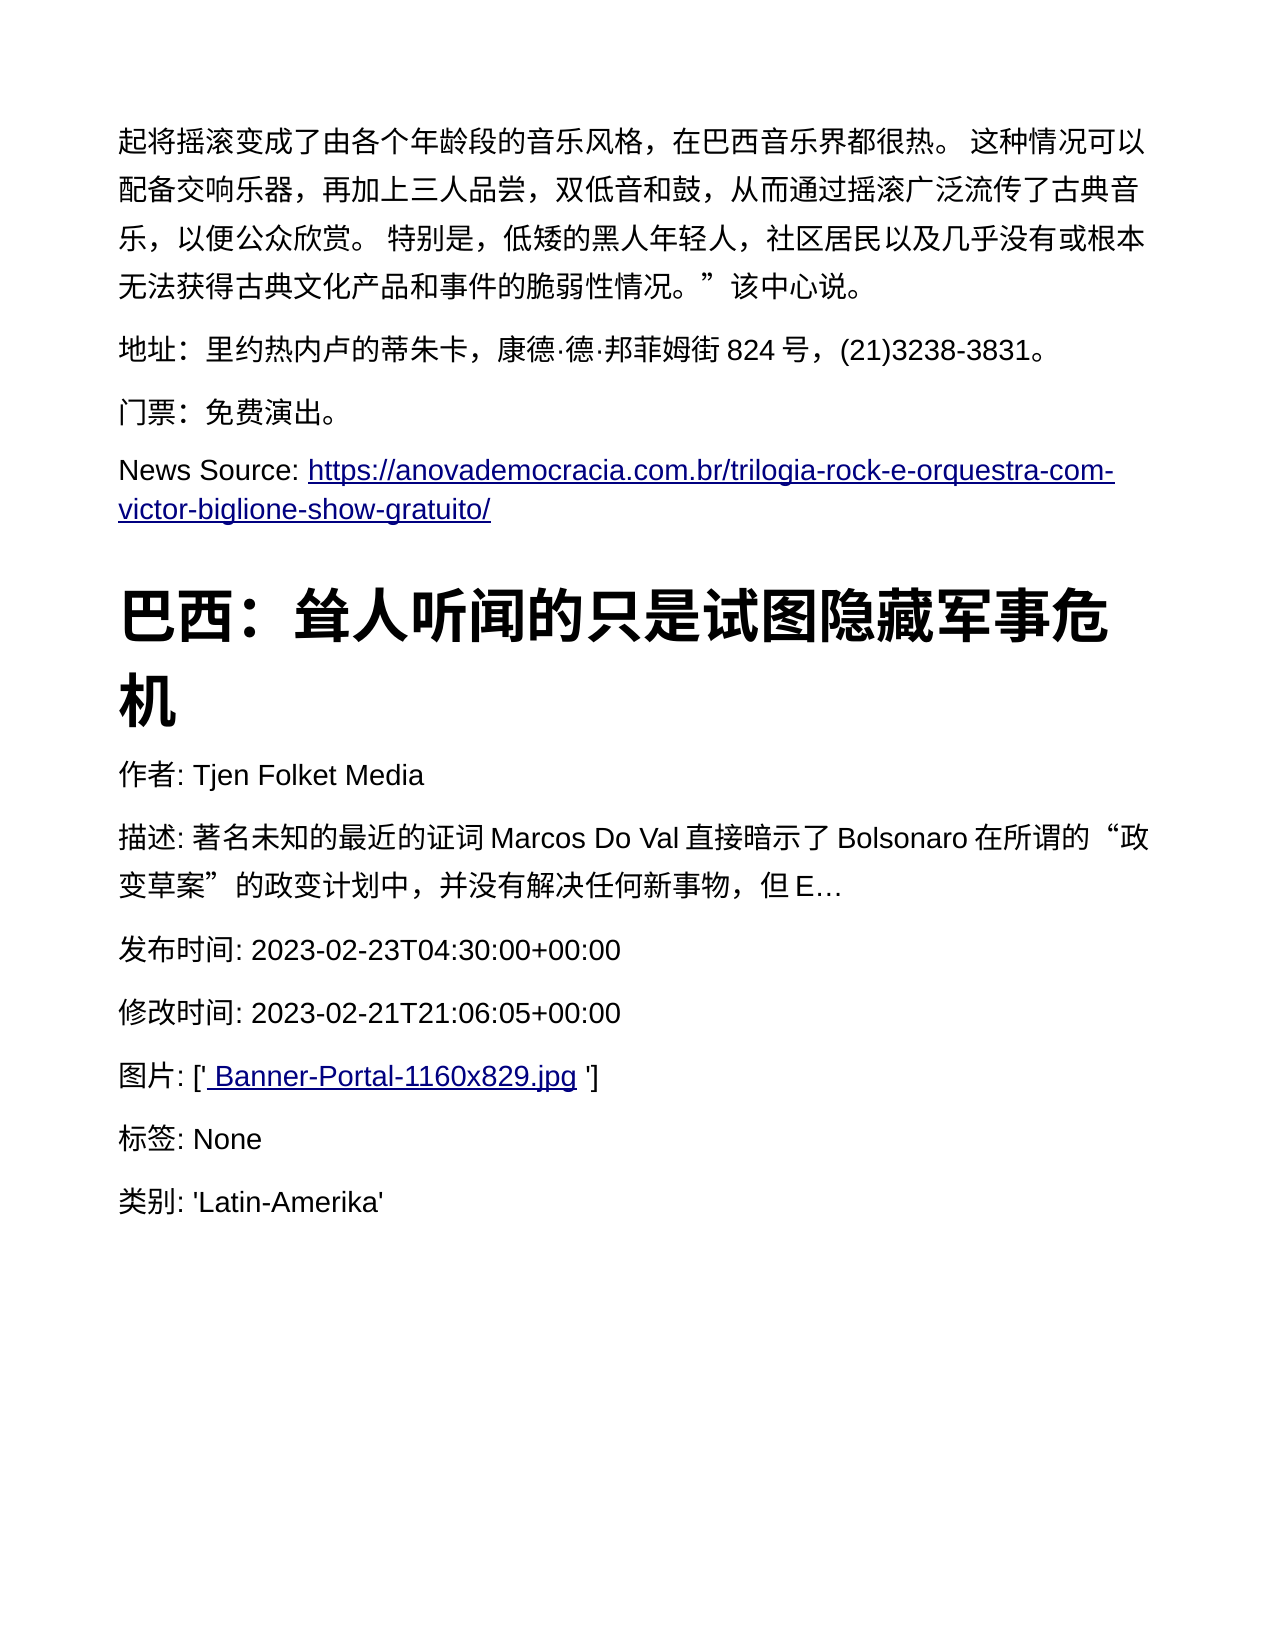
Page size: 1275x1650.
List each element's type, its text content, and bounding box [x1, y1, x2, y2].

text 描述: 著名未知的最近的证词Marcos Do Val直接暗示了Bolsonaro在所谓的“政变草案”的政变计划中，并没有解决任何新事物，但E… [118, 814, 1157, 905]
text 类别: 'Latin-Amerika' [118, 1178, 1157, 1221]
text 修改时间: 2023-02-21T21:06:05+00:00 [118, 989, 1157, 1031]
text 作者: Tjen Folket Media [118, 751, 1157, 793]
text 图片: [' Banner-Portal-1160x829.jpg '] [118, 1052, 1157, 1094]
text News Source: https://anovademocracia.com.br/trilogia-rock-e-orquestra-com-victor-biglione-show-gratuito/ [118, 453, 1157, 525]
text 发布时间: 2023-02-23T04:30:00+00:00 [118, 926, 1157, 968]
text 地址：里约热内卢的蒂朱卡，康德·德·邦菲姆街824号，(21)3238-3831。 [118, 327, 1157, 369]
text 标签: None [118, 1115, 1157, 1158]
text 门票：免费演出。 [118, 390, 1157, 432]
subtitle 巴西：耸人听闻的只是试图隐藏军事危机 [118, 570, 1157, 739]
text 起将摇滚变成了由各个年龄段的音乐风格，在巴西音乐界都很热。 这种情况可以配备交响乐器，再加上三人品尝，双低音和鼓，从而通过摇滚广泛流传了古典音乐，以便公众欣赏。 特别是，低矮的黑人年轻人，社区居民以及几乎没有或根本无法获得古典文化产品和事件的脆弱性情况。”该中心说。 [118, 118, 1157, 306]
